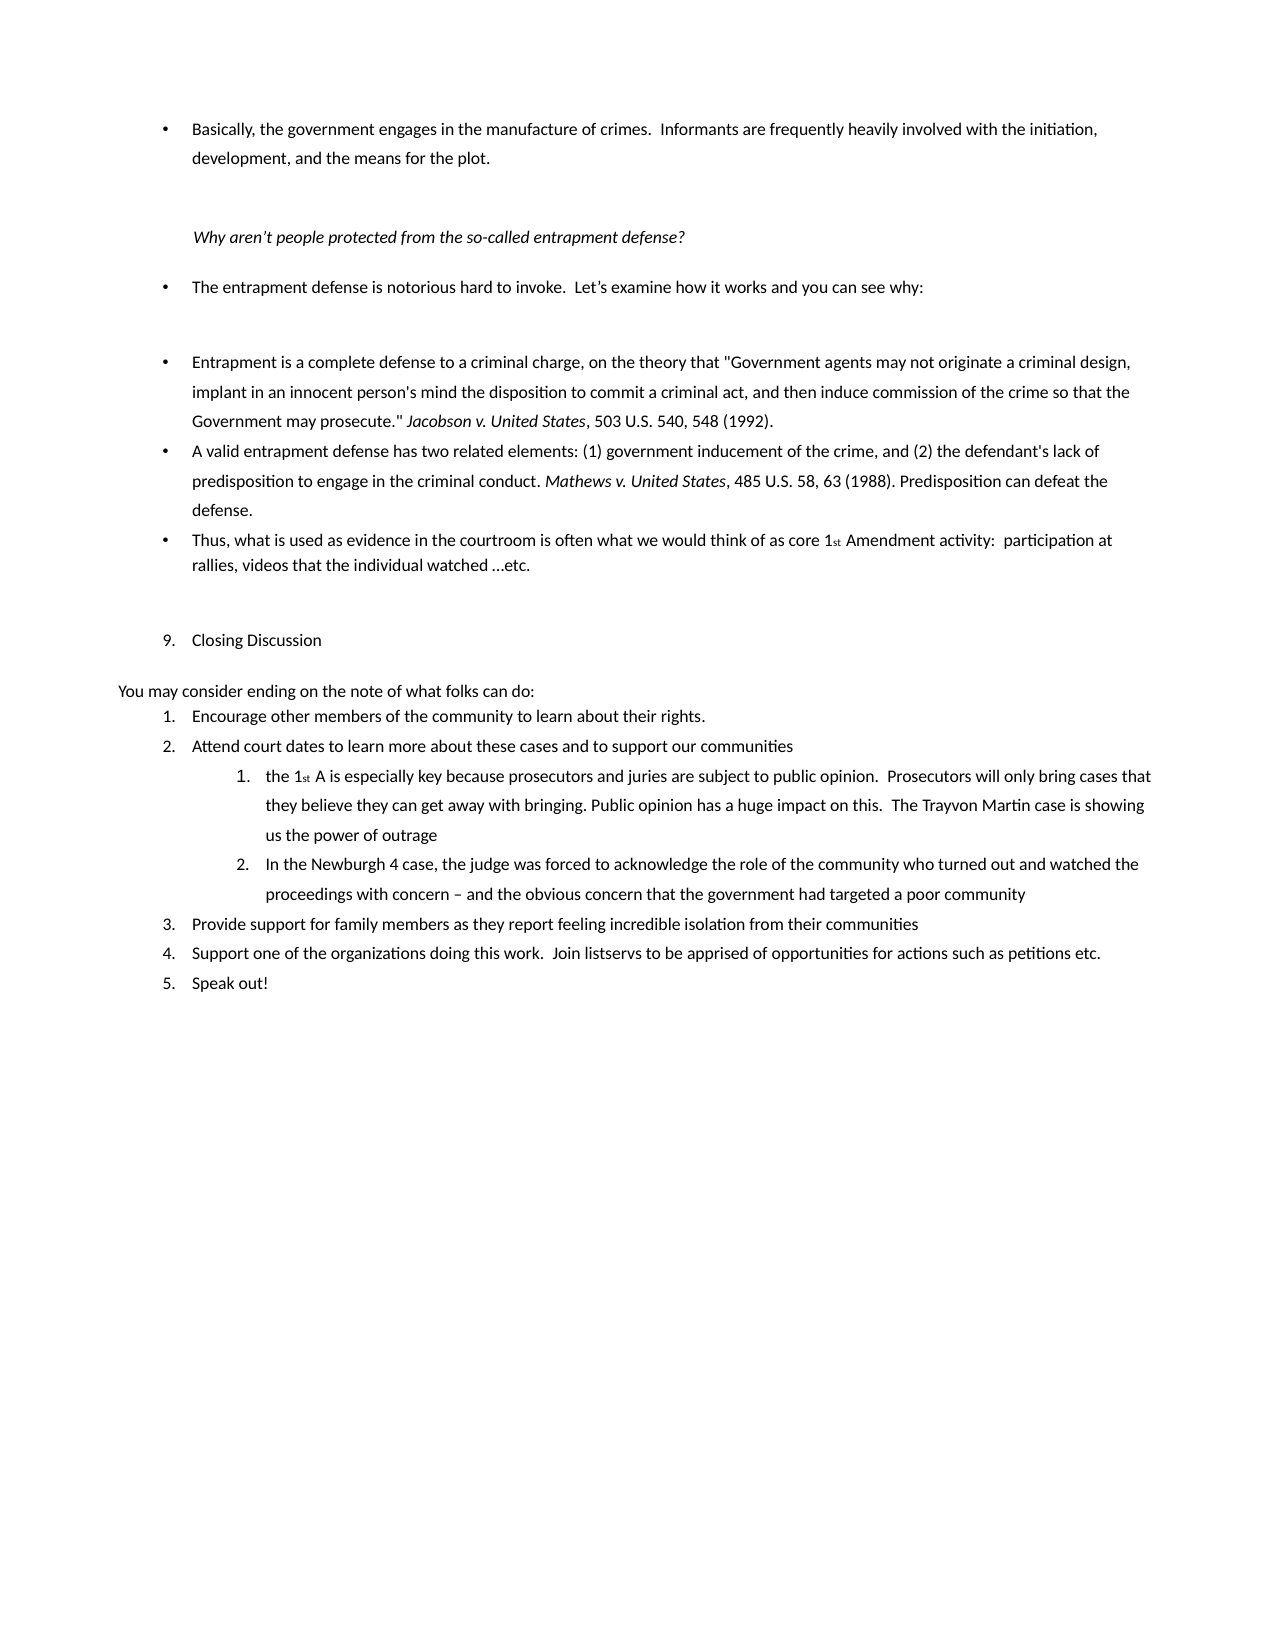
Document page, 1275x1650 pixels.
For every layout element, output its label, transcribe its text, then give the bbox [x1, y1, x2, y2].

text Why aren’t people protected from the so-called entrapment defense? [193, 226, 1157, 248]
list Provide support for family members as they report feeling incredible isolation from their communities [162, 913, 1157, 934]
list In the Newburgh 4 case, the judge was forced to acknowledge the role of the community who turned out and watched the proceedings with concern – and the obvious concern that the government had targeted a poor community [236, 854, 1157, 905]
list Support one of the organizations doing this work. Join listservs to be apprised of opportunities for actions such as petitions etc. [162, 942, 1157, 964]
list The entrapment defense is notorious hard to invoke. Let’s examine how it works and you can see why: [162, 277, 1157, 298]
list Thus, what is used as evidence in the courtroom is often what we would think of as core 1st Amendment activity: participation at rallies, videos that the individual watched …etc. [162, 529, 1157, 576]
list the 1st A is especially key because prosecutors and juries are subject to public opinion. Prosecutors will only bring cases that they believe they can get away with bringing. Public opinion has a huge impact on this. The Trayvon Martin case is showing us the power of outrage [236, 765, 1157, 846]
list Entrapment is a complete defense to a criminal charge, on the theory that "Government agents may not originate a criminal design, implant in an innocent person's mind the disposition to commit a criminal act, and then induce commission of the crime so that the Government may prosecute." Jacobson v. United States, 503 U.S. 540, 548 (1992). [162, 352, 1157, 432]
list Closing Discussion [162, 629, 1157, 651]
list Attend court dates to learn more about these cases and to support our communities [162, 735, 1157, 757]
text You may consider ending on the note of what folks can do: [118, 680, 1157, 701]
list Basically, the government engages in the manufacture of crimes. Informants are frequently heavily involved with the initiation, development, and the means for the plot. [162, 118, 1157, 169]
list Encourage other members of the community to learn about their rights. [162, 706, 1157, 727]
list Speak out! [162, 972, 1157, 993]
list A valid entrapment defense has two related elements: (1) government inducement of the crime, and (2) the defendant's lack of predisposition to engage in the criminal conduct. Mathews v. United States, 485 U.S. 58, 63 (1988). Predisposition can defeat the defense. [162, 440, 1157, 521]
